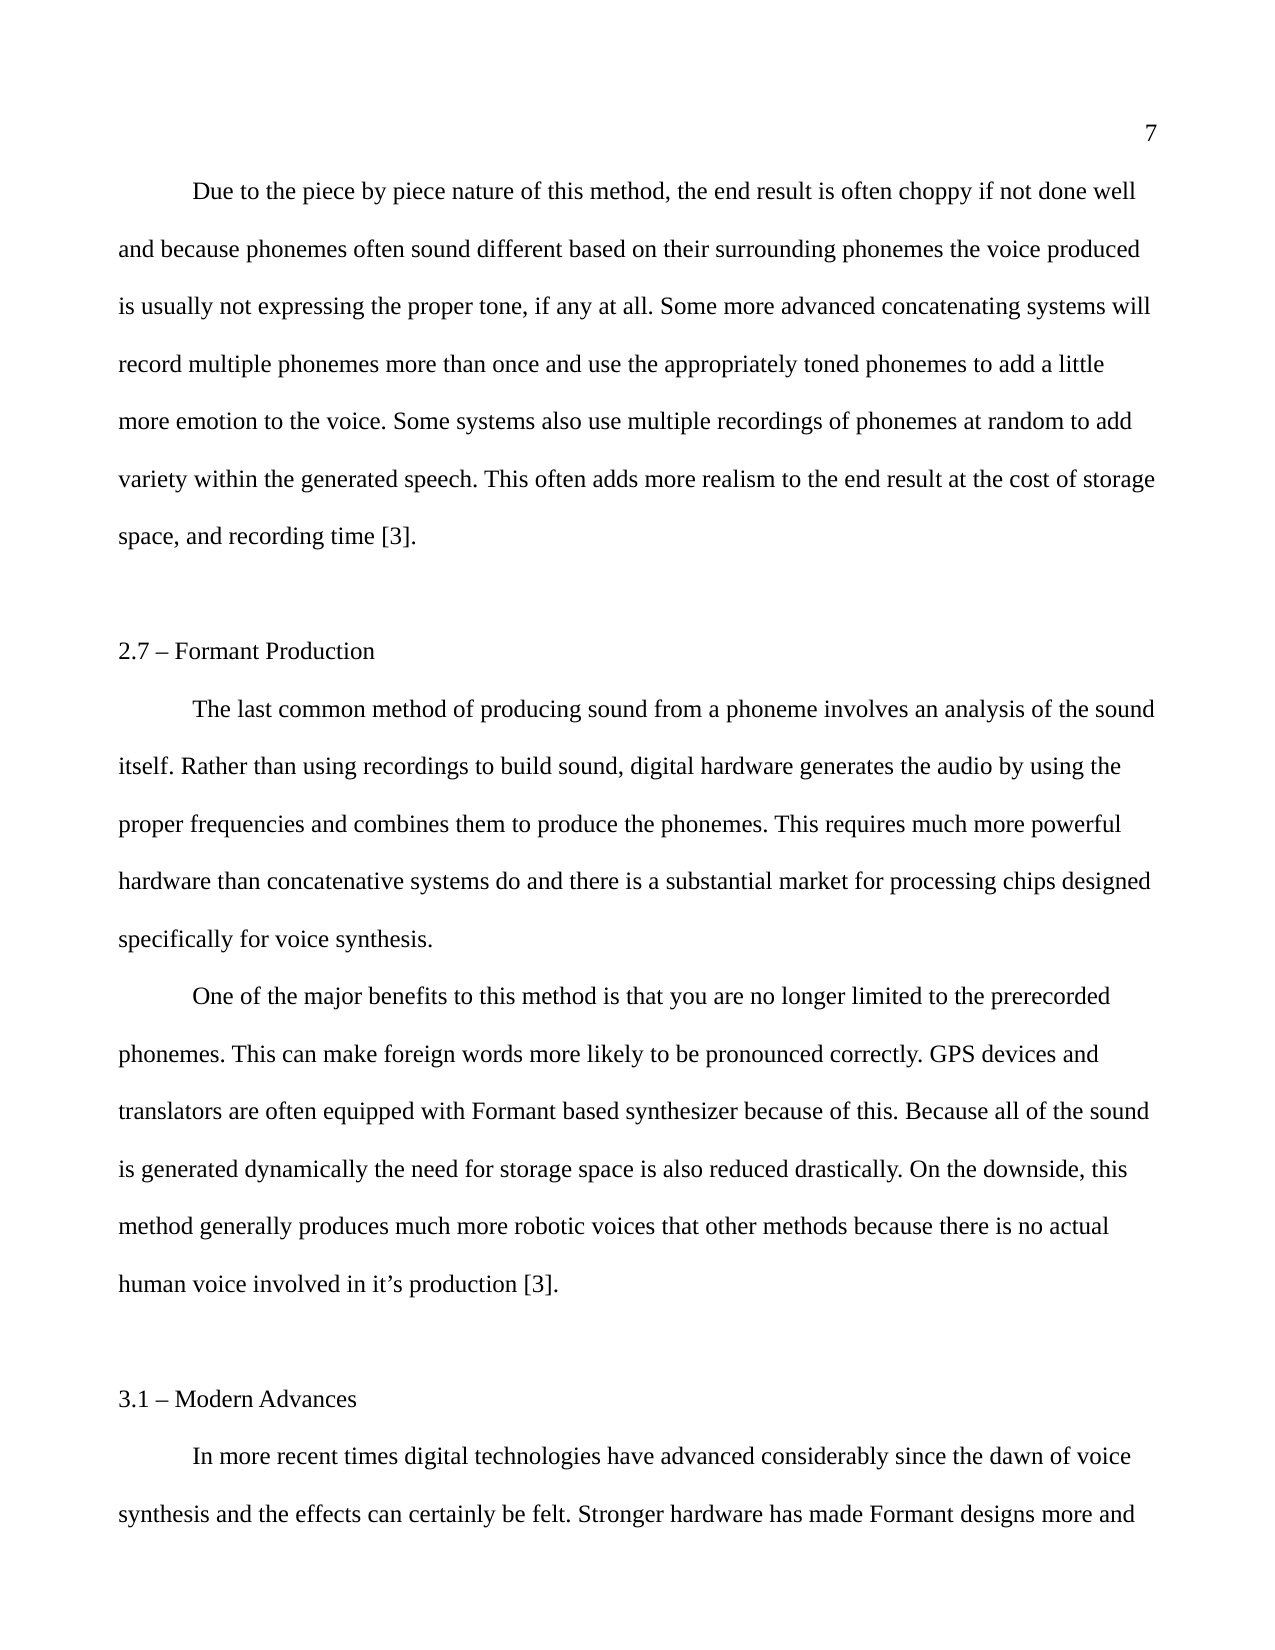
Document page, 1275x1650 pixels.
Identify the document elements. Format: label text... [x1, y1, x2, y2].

text Due to the piece by piece nature of this method, the end result is often choppy if not done well and because phonemes often sound different based on their surrounding phonemes the voice produced is usually not expressing the proper tone, if any at all. Some more advanced concatenating systems will record multiple phonemes more than once and use the appropriately toned phonemes to add a little more emotion to the voice. Some systems also use multiple recordings of phonemes at random to add variety within the generated speech. This often adds more realism to the end result at the cost of storage space, and recording time [3]. [118, 176, 1157, 550]
text The last common method of producing sound from a phoneme involves an analysis of the sound itself. Rather than using recordings to build sound, digital hardware generates the audio by using the proper frequencies and combines them to produce the phonemes. This requires much more powerful hardware than concatenative systems do and there is a substantial market for processing chips designed specifically for voice synthesis. [118, 694, 1157, 953]
text 3.1 – Modern Advances [118, 1384, 1157, 1413]
text In more recent times digital technologies have advanced considerably since the dawn of voice synthesis and the effects can certainly be felt. Stronger hardware has made Formant designs more and [118, 1441, 1157, 1528]
text One of the major benefits to this method is that you are no longer limited to the prerecorded phonemes. This can make foreign words more likely to be pronounced correctly. GPS devices and translators are often equipped with Formant based synthesizer because of this. Because all of the sound is generated dynamically the need for storage space is also reduced drastically. On the downside, this method generally produces much more robotic voices that other methods because there is no actual human voice involved in it’s production [3]. [118, 981, 1157, 1298]
text 2.7 – Formant Production [118, 636, 1157, 665]
